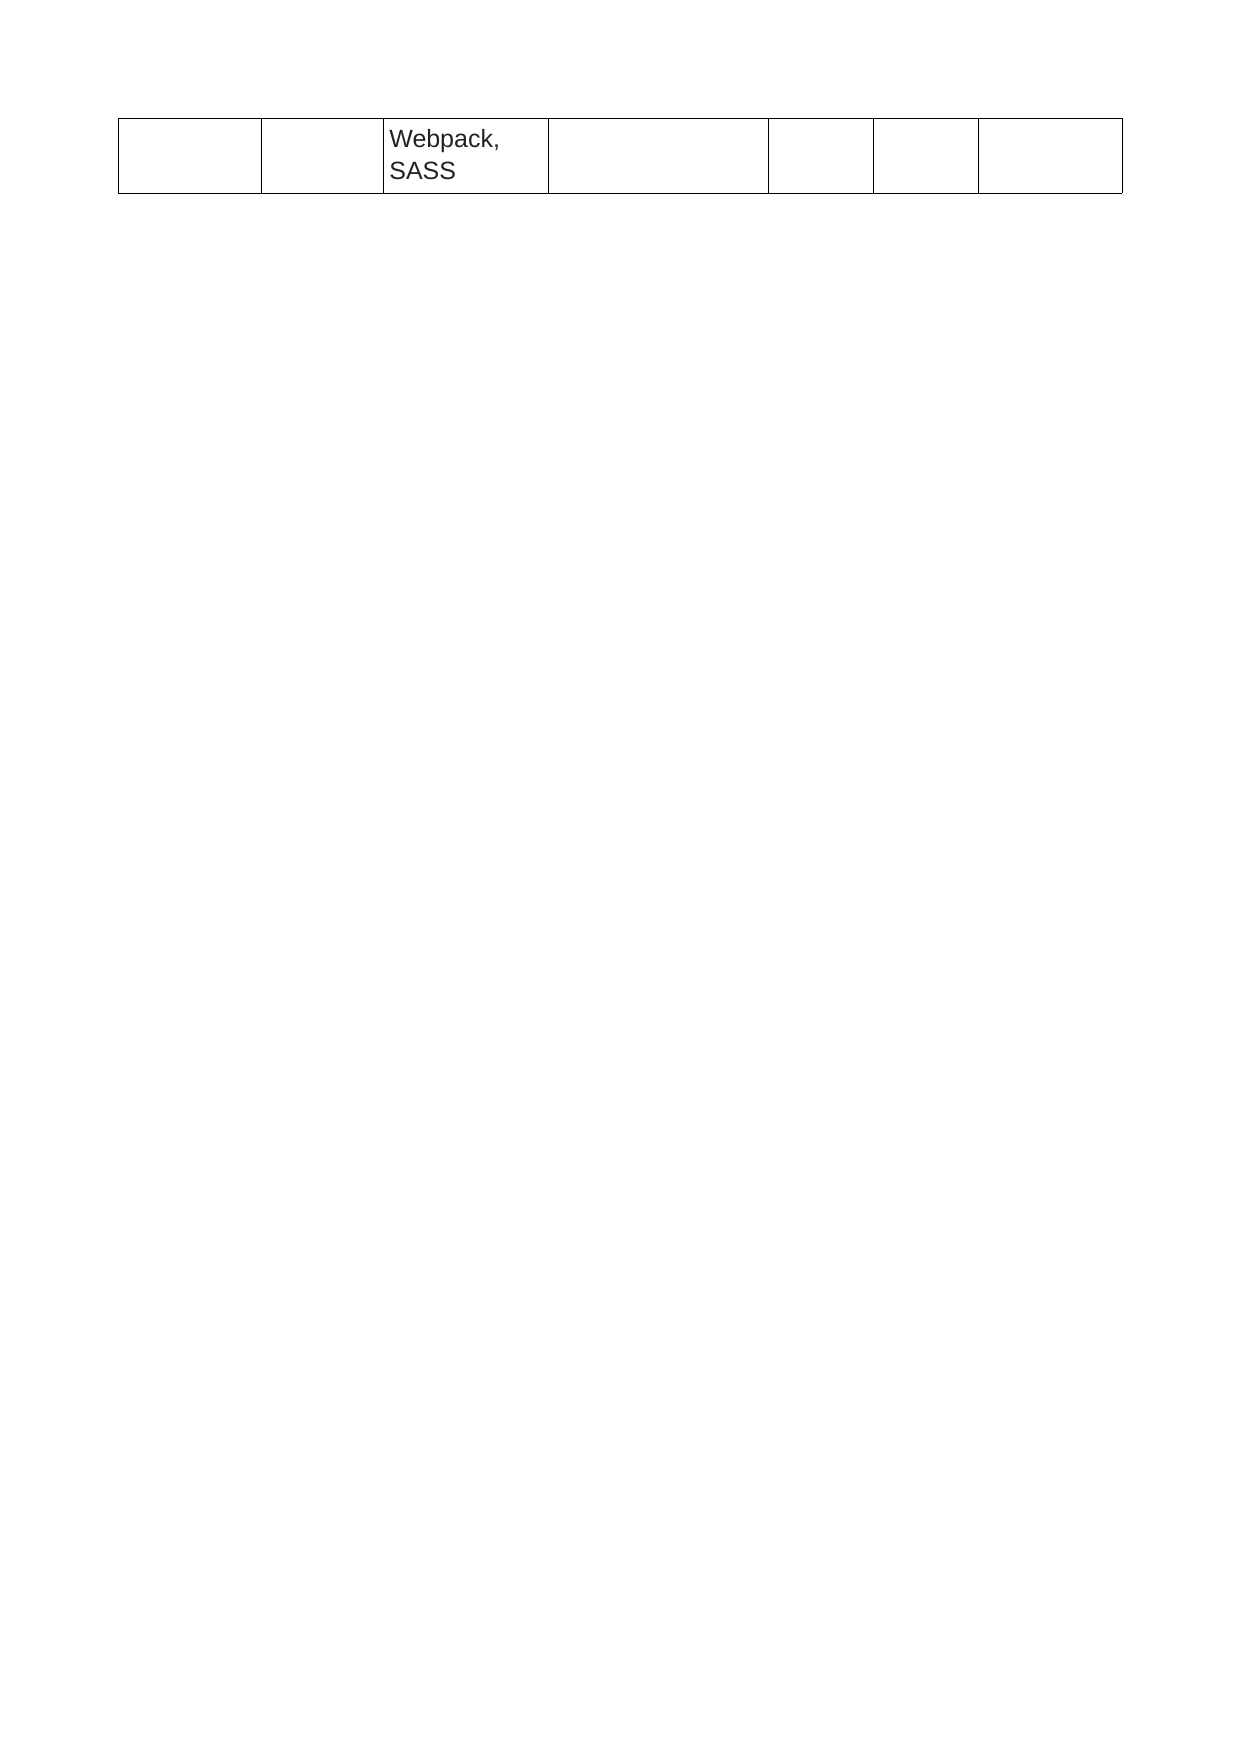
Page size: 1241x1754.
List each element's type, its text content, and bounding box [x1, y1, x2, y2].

table_cell [874, 119, 978, 192]
table_cell [262, 119, 383, 192]
table_cell [769, 119, 873, 192]
table_cell [119, 119, 261, 192]
table_cell [549, 119, 768, 192]
table_cell [979, 119, 1122, 192]
table_cell Webpack, SASS [384, 119, 548, 192]
